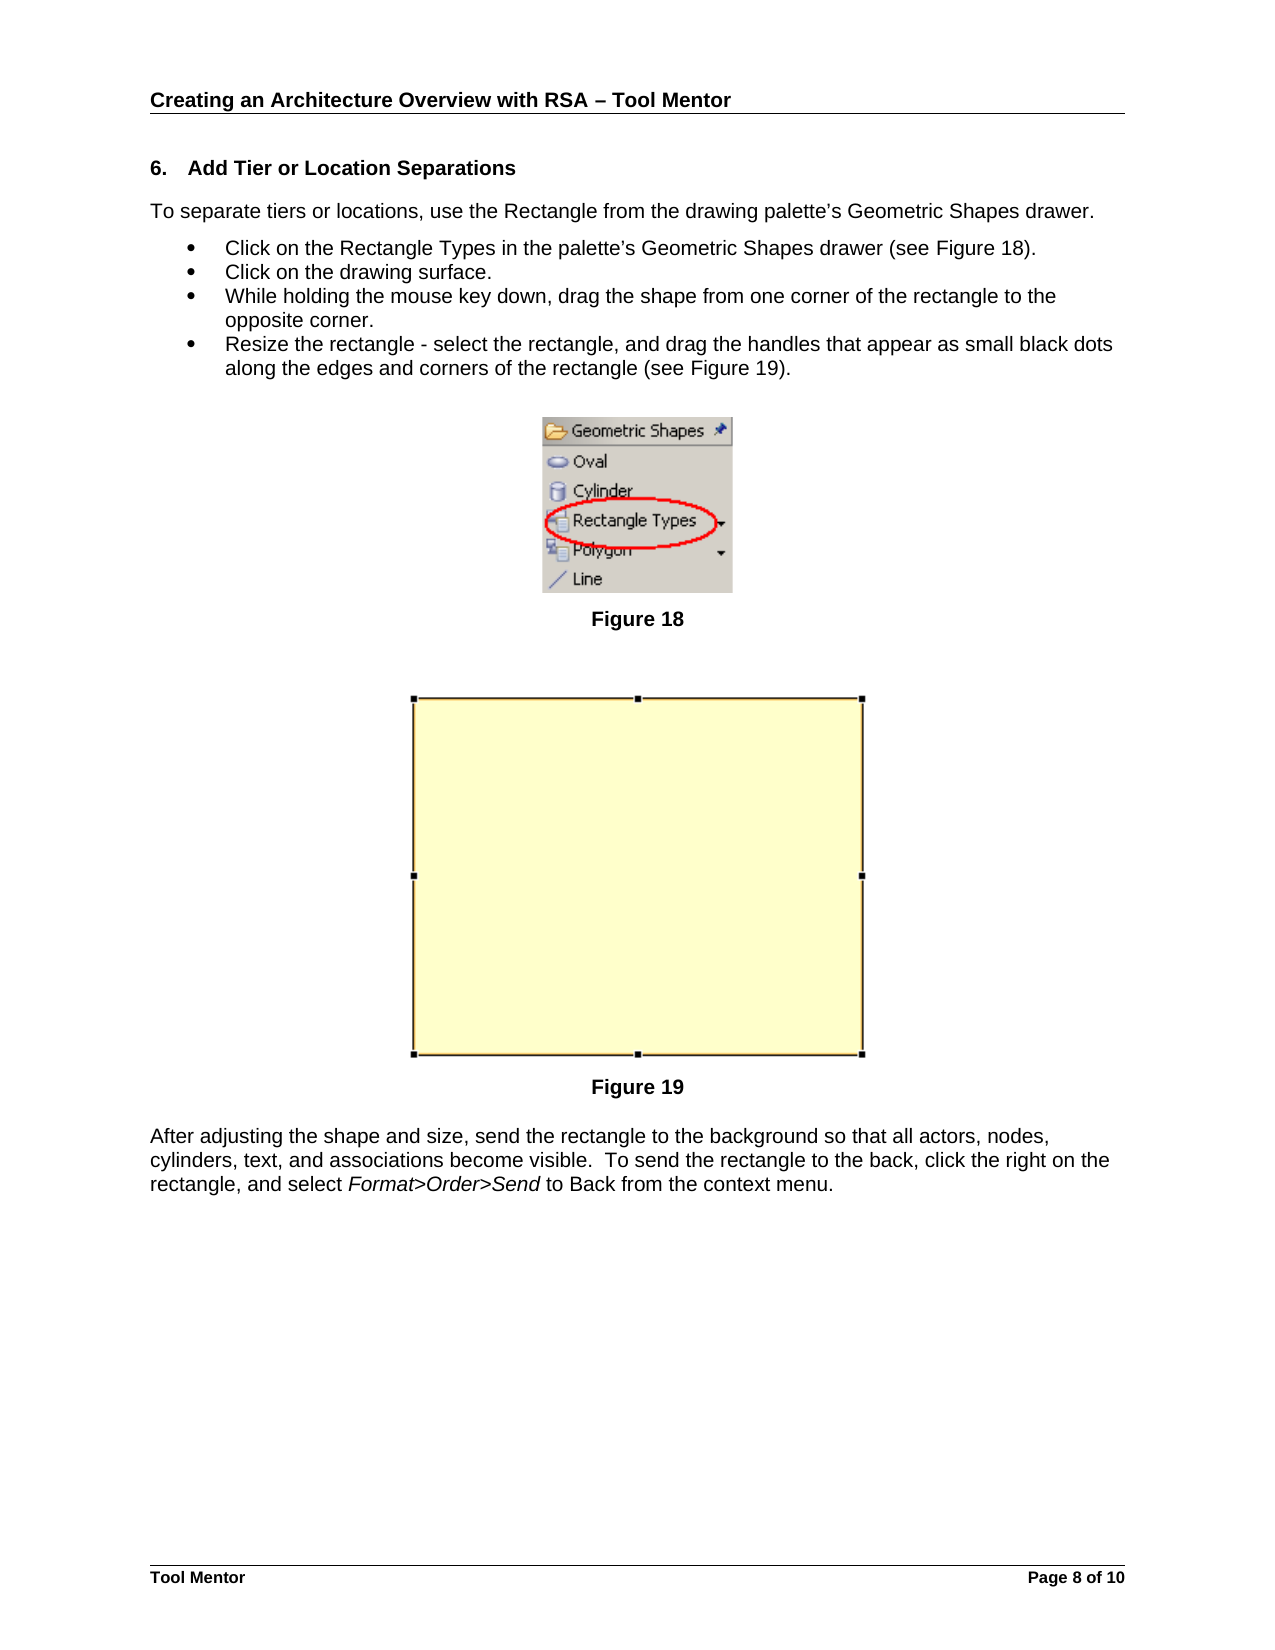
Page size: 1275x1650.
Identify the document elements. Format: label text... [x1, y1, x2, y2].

picture [542, 417, 733, 593]
list While holding the mouse key down, drag the shape from one corner of the rectangle to the opposite corner. [187, 283, 1125, 332]
text Figure 18 [150, 607, 1125, 631]
text After adjusting the shape and size, send the rectangle to the background so that all actors, nodes, cylinders, text, and associations become visible. To send the rectangle to the back, click the right on the rectangle, and select Format>Order>Send to Back from the context menu. [150, 1124, 1125, 1196]
text Figure 19 [150, 1075, 1125, 1099]
picture [408, 693, 867, 1061]
list Click on the Rectangle Types in the palette’s Geometric Shapes drawer (see Figure 18). [187, 235, 1125, 259]
list Resize the rectangle - select the rectangle, and drag the handles that appear as small black dots along the edges and corners of the rectangle (see Figure 19). [187, 332, 1125, 379]
list Add Tier or Location Separations [150, 156, 1125, 180]
list Click on the drawing surface. [187, 259, 1125, 283]
text To separate tiers or locations, use the Rectangle from the drawing palette’s Geometric Shapes drawer. [150, 199, 1125, 223]
